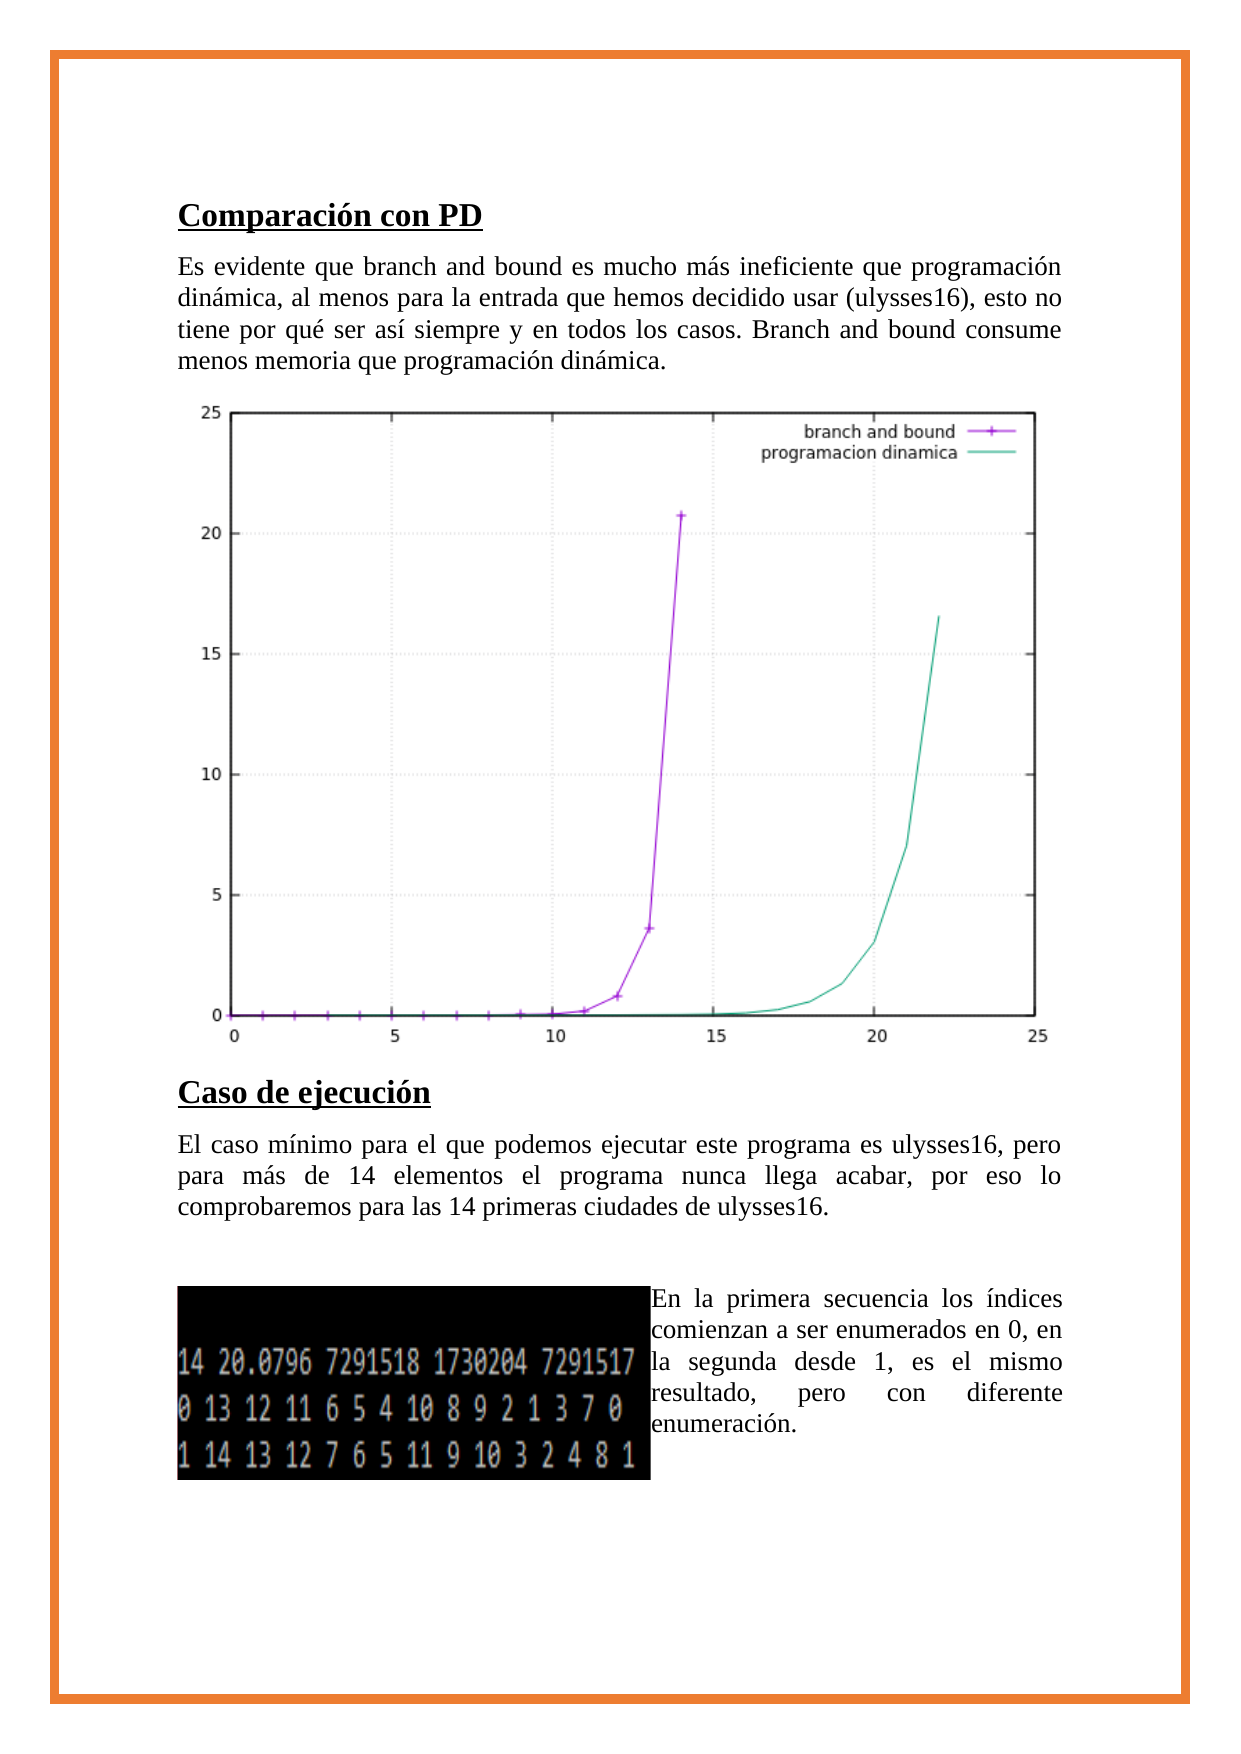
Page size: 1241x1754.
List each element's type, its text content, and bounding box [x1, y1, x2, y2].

text En la primera secuencia los índices comienzan a ser enumerados en 0, en la segunda desde 1, es el mismo resultado, pero con diferente enumeración. [177, 1282, 1063, 1438]
text Comparación con PD [177, 195, 1063, 234]
text El caso mínimo para el que podemos ejecutar este programa es ulysses16, pero para más de 14 elementos el programa nunca llega acabar, por eso lo comprobaremos para las 14 primeras ciudades de ulysses16. [177, 1128, 1063, 1221]
text Es evidente que branch and bound es mucho más ineficiente que programación dinámica, al menos para la entrada que hemos decidido usar (ulysses16), esto no tiene por qué ser así siempre y en todos los casos. Branch and bound consume menos memoria que programación dinámica. [177, 250, 1063, 375]
text Caso de ejecución [177, 1073, 1063, 1111]
